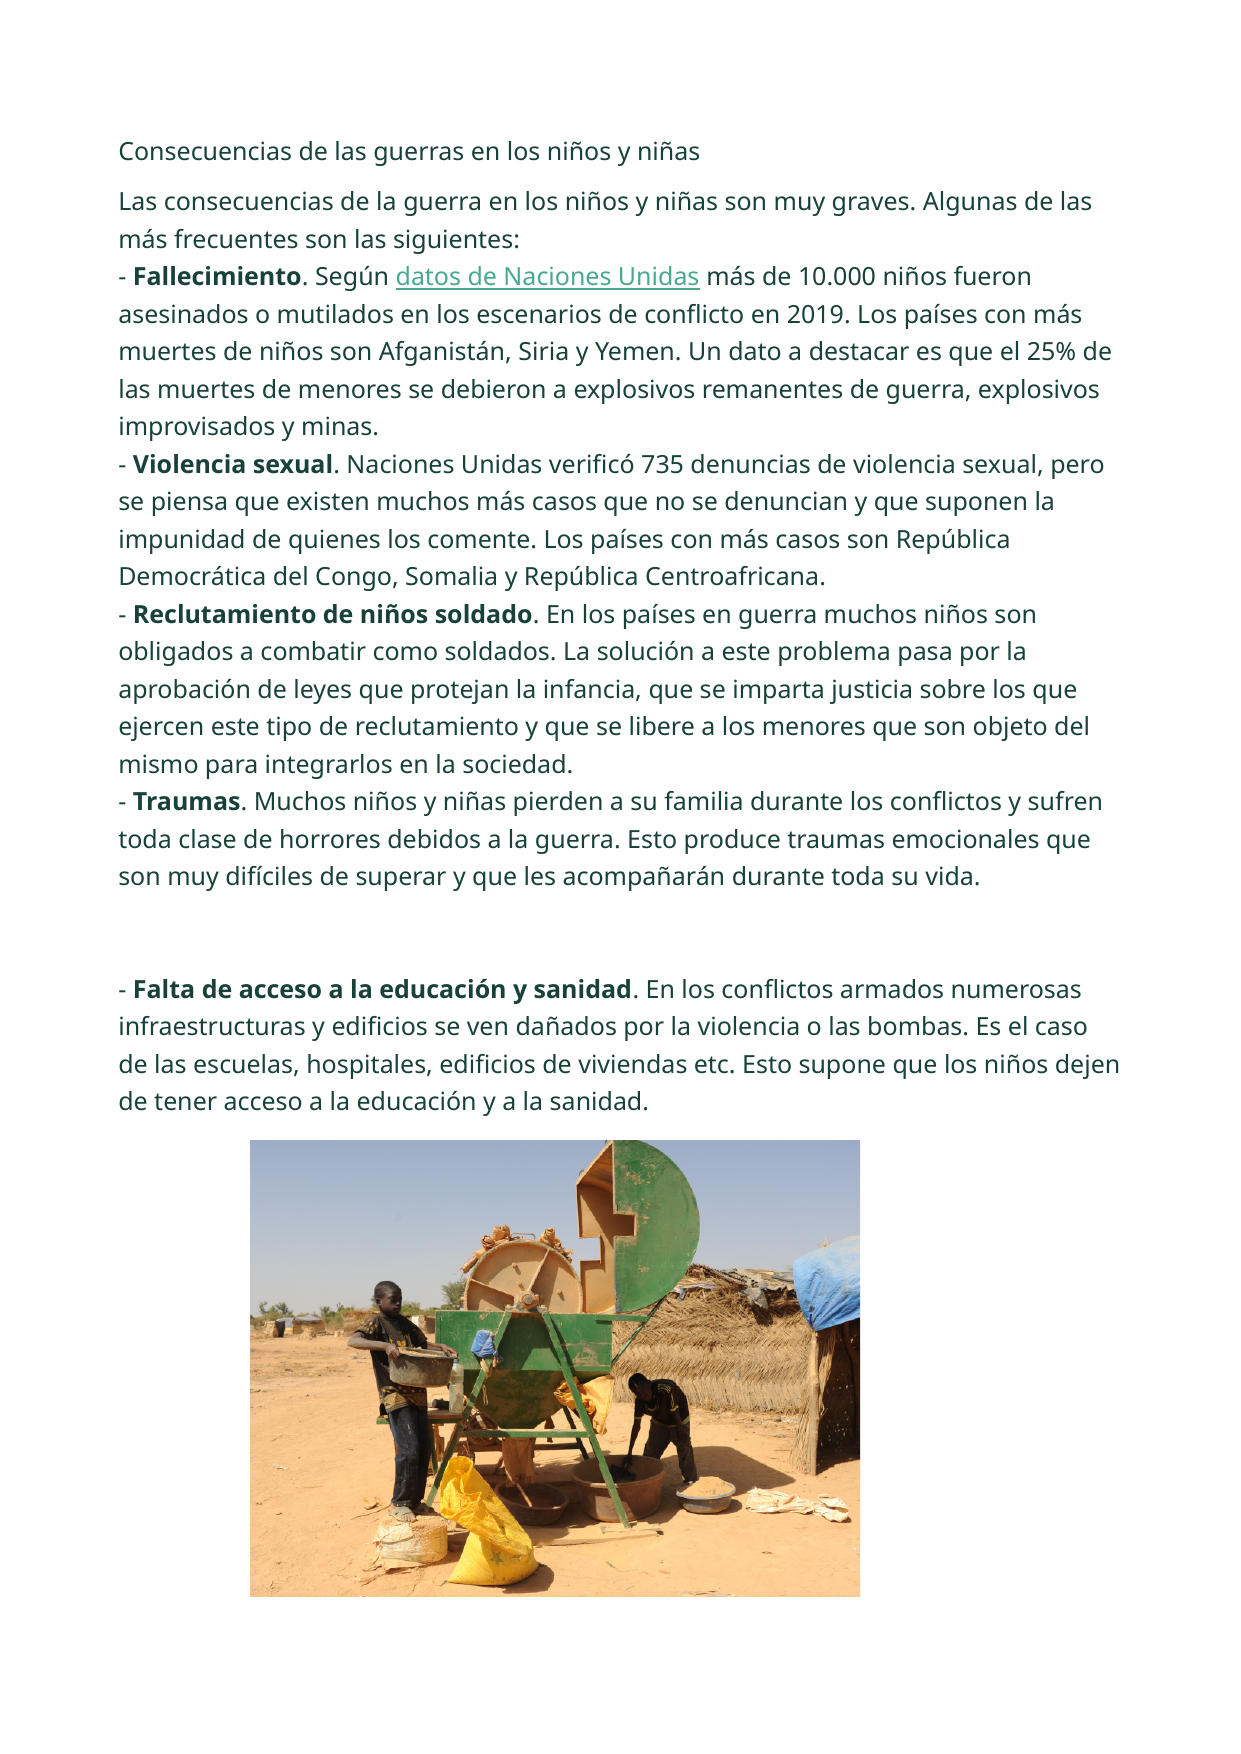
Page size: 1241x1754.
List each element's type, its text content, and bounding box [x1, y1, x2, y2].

text - Fallecimiento. Según datos de Naciones Unidas más de 10.000 niños fueron asesinados o mutilados en los escenarios de conflicto en 2019. Los países con más muertes de niños son Afganistán, Siria y Yemen. Un dato a destacar es que el 25% de las muertes de menores se debieron a explosivos remanentes de guerra, explosivos improvisados y minas. [118, 256, 1122, 443]
text - Violencia sexual. Naciones Unidas verificó 735 denuncias de violencia sexual, pero se piensa que existen muchos más casos que no se denuncian y que suponen la impunidad de quienes los comente. Los países con más casos son República Democrática del Congo, Somalia y República Centroafricana. [118, 443, 1122, 593]
text Las consecuencias de la guerra en los niños y niñas son muy graves. Algunas de las más frecuentes son las siguientes: [118, 181, 1122, 256]
picture [250, 1140, 861, 1597]
text - Traumas. Muchos niños y niñas pierden a su familia durante los conflictos y sufren toda clase de horrores debidos a la guerra. Esto produce traumas emocionales que son muy difíciles de superar y que les acompañarán durante toda su vida. [118, 781, 1122, 893]
text - Reclutamiento de niños soldado. En los países en guerra muchos niños son obligados a combatir como soldados. La solución a este problema pasa por la aprobación de leyes que protejan la infancia, que se imparta justicia sobre los que ejercen este tipo de reclutamiento y que se libere a los menores que son objeto del mismo para integrarlos en la sociedad. [118, 593, 1122, 781]
subtitle Consecuencias de las guerras en los niños y niñas [118, 118, 1122, 168]
text - Falta de acceso a la educación y sanidad. En los conflictos armados numerosas infraestructuras y edificios se ven dañados por la violencia o las bombas. Es el caso de las escuelas, hospitales, edificios de viviendas etc. Esto supone que los niños dejen de tener acceso a la educación y a la sanidad. [118, 968, 1122, 1190]
